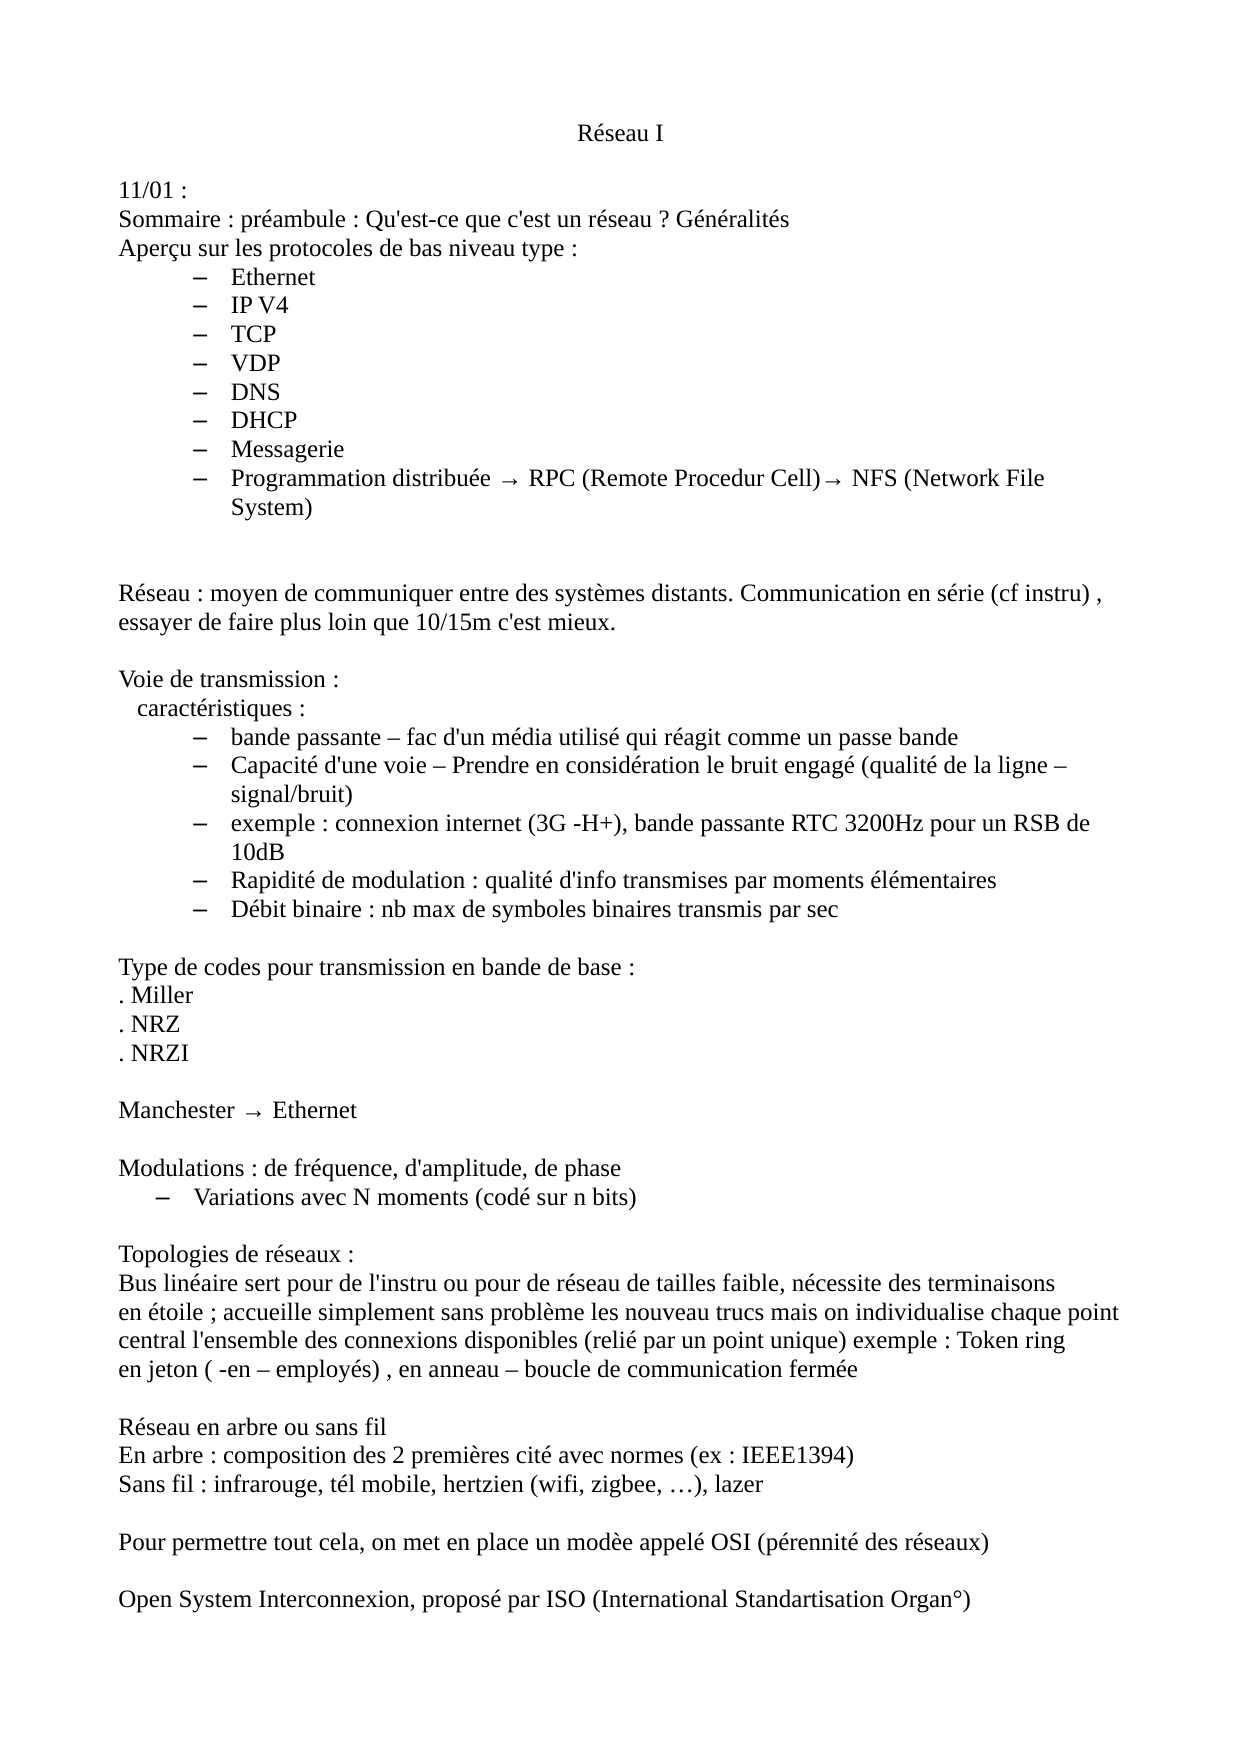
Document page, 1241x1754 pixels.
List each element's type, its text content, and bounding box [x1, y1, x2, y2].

text caractéristiques : [118, 693, 1122, 722]
text Topologies de réseaux : [118, 1239, 1122, 1268]
text Pour permettre tout cela, on met en place un modèe appelé OSI (pérennité des réseaux) [118, 1527, 1122, 1556]
text Réseau : moyen de communiquer entre des systèmes distants. Communication en série (cf instru) , essayer de faire plus loin que 10/15m c'est mieux. [118, 578, 1122, 636]
list VDP [193, 348, 1122, 377]
list TCP [193, 319, 1122, 348]
text Sans fil : infrarouge, tél mobile, hertzien (wifi, zigbee, …), lazer [118, 1469, 1122, 1498]
list IP V4 [193, 291, 1122, 319]
list Rapidité de modulation : qualité d'info transmises par moments élémentaires [193, 866, 1122, 894]
text Modulations : de fréquence, d'amplitude, de phase [118, 1153, 1122, 1182]
text . NRZI [118, 1038, 1122, 1067]
text . Miller [118, 981, 1122, 1009]
text En arbre : composition des 2 premières cité avec normes (ex : IEEE1394) [118, 1441, 1122, 1469]
list Messagerie [193, 434, 1122, 463]
list DNS [193, 377, 1122, 406]
text Voie de transmission : [118, 664, 1122, 693]
list Programmation distribuée → RPC (Remote Procedur Cell)→ NFS (Network File System) [193, 463, 1122, 521]
list Débit binaire : nb max de symboles binaires transmis par sec [193, 894, 1122, 923]
text Réseau I [118, 118, 1122, 147]
text Type de codes pour transmission en bande de base : [118, 952, 1122, 981]
list Capacité d'une voie – Prendre en considération le bruit engagé (qualité de la ligne – signal/bruit) [193, 751, 1122, 808]
list exemple : connexion internet (3G -H+), bande passante RTC 3200Hz pour un RSB de 10dB [193, 808, 1122, 866]
text Sommaire : préambule : Qu'est-ce que c'est un réseau ? Généralités [118, 204, 1122, 233]
text 11/01 : [118, 176, 1122, 204]
list Ethernet [193, 262, 1122, 291]
text en jeton ( -en – employés) , en anneau – boucle de communication fermée [118, 1354, 1122, 1383]
text Bus linéaire sert pour de l'instru ou pour de réseau de tailles faible, nécessite des terminaisons [118, 1268, 1122, 1297]
text Open System Interconnexion, proposé par ISO (International Standartisation Organ°) [118, 1584, 1122, 1613]
list Variations avec N moments (codé sur n bits) [156, 1182, 1122, 1211]
text . NRZ [118, 1009, 1122, 1038]
text en étoile ; accueille simplement sans problème les nouveau trucs mais on individualise chaque point central l'ensemble des connexions disponibles (relié par un point unique) exemple : Token ring [118, 1297, 1122, 1354]
list DHCP [193, 406, 1122, 434]
text Réseau en arbre ou sans fil [118, 1412, 1122, 1441]
text Aperçu sur les protocoles de bas niveau type : [118, 233, 1122, 262]
text Manchester → Ethernet [118, 1096, 1122, 1124]
list bande passante – fac d'un média utilisé qui réagit comme un passe bande [193, 722, 1122, 751]
